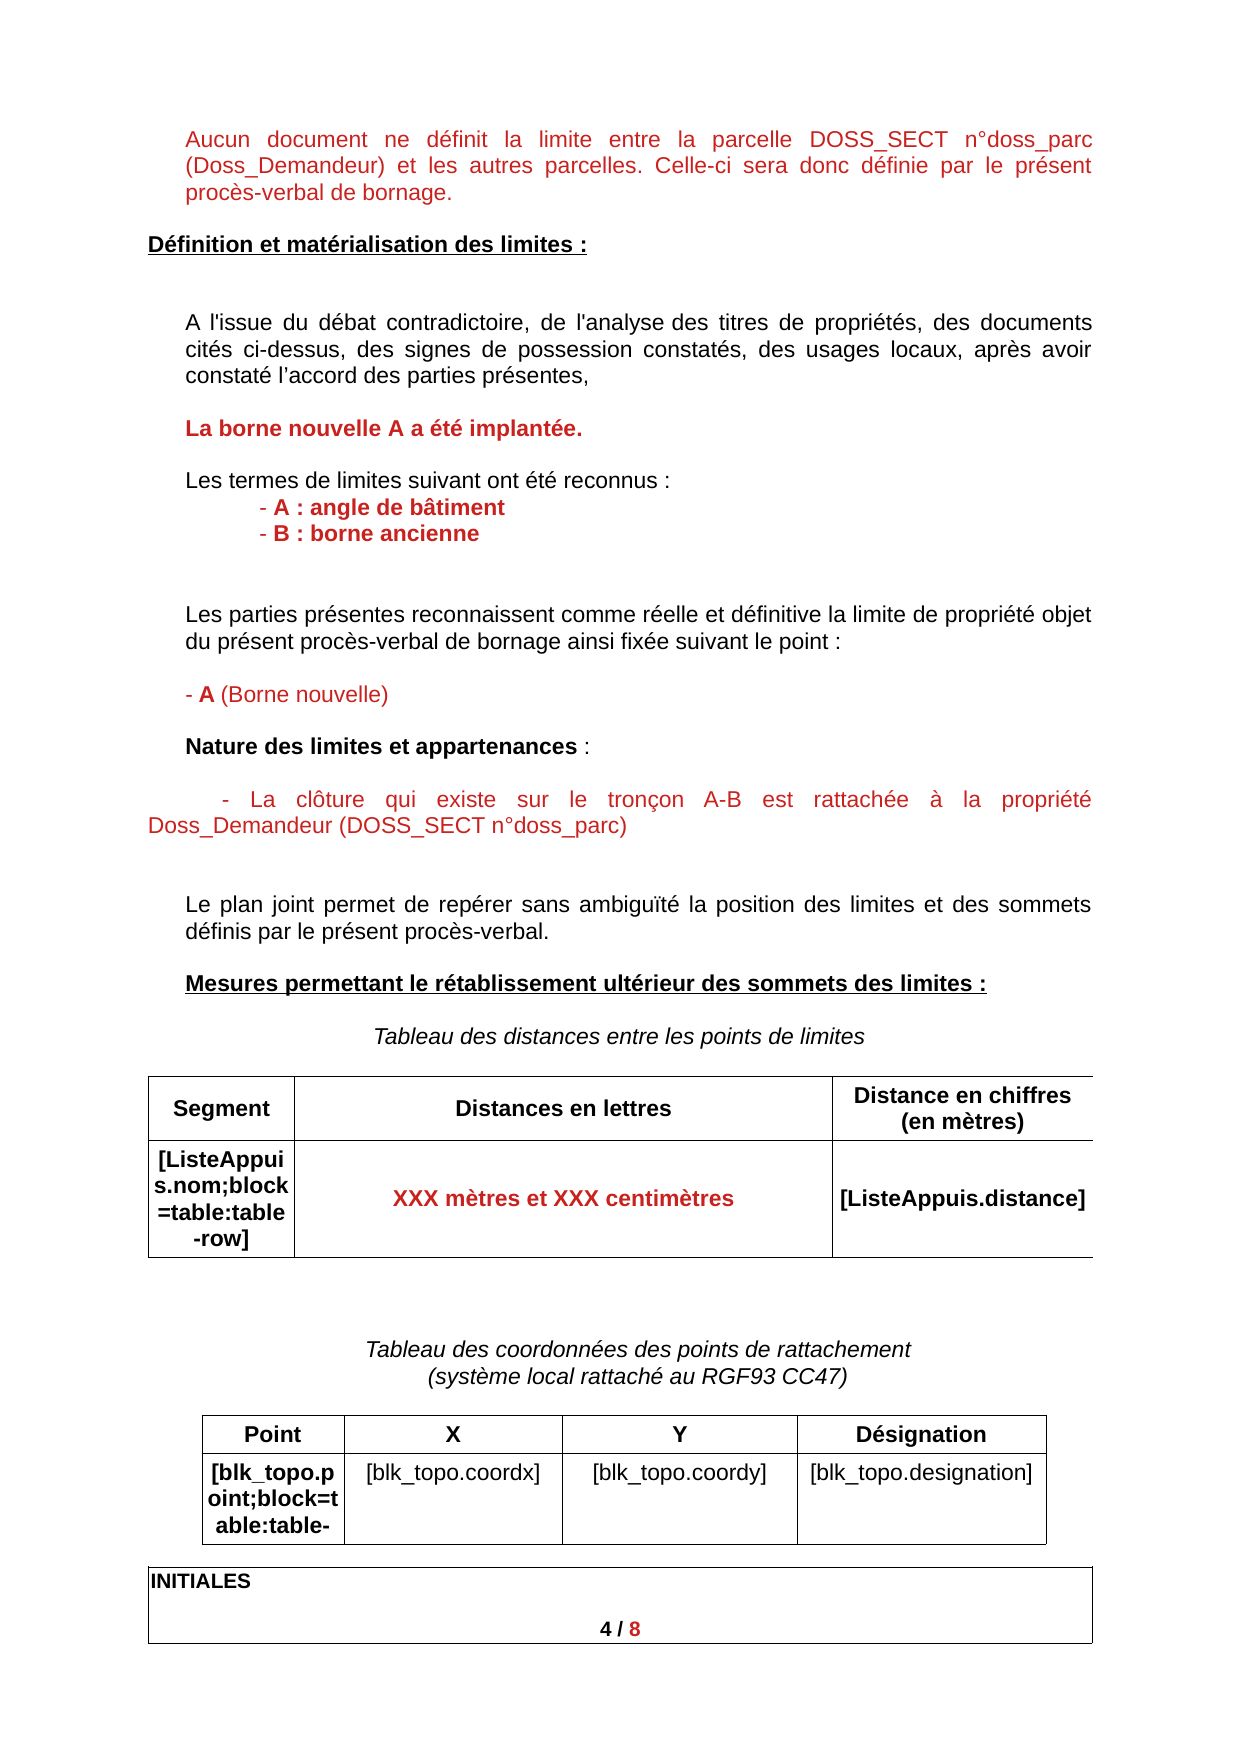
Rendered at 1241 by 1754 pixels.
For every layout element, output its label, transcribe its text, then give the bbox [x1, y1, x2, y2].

table_cell XXX mètres et XXX centimètres [295, 1141, 832, 1257]
table_header Segment [149, 1077, 294, 1140]
text Mesures permettant le rétablissement ultérieur des sommets des limites : [185, 970, 1092, 997]
table_cell [ListeAppuis.distance] [833, 1141, 1093, 1257]
table_header Point [203, 1416, 344, 1453]
table_header Y [563, 1416, 797, 1453]
text Aucun document ne définit la limite entre la parcelle DOSS_SECT n°doss_parc (Doss_Demandeur) et les autres parcelles. Celle-ci sera donc définie par le présent procès-verbal de bornage. [185, 126, 1092, 205]
table_cell [blk_topo.point;block=table:table- [203, 1454, 344, 1544]
table_cell [blk_topo.coordy] [563, 1454, 797, 1544]
text Les parties présentes reconnaissent comme réelle et définitive la limite de propriété objet du présent procès-verbal de bornage ainsi fixée suivant le point : [185, 601, 1092, 654]
text (système local rattaché au RGF93 CC47) [185, 1363, 1092, 1389]
table_header Distances en lettres [295, 1077, 832, 1140]
table_cell [blk_topo.designation] [798, 1454, 1046, 1544]
text Tableau des coordonnées des points de rattachement [185, 1336, 1092, 1363]
table_cell [blk_topo.coordx] [345, 1454, 562, 1544]
text Nature des limites et appartenances : [185, 733, 1092, 759]
table_header X [345, 1416, 562, 1453]
text - La clôture qui existe sur le tronçon A-B est rattachée à la propriété Doss_Demandeur (DOSS_SECT n°doss_parc) [148, 786, 1092, 839]
table_header Distance en chiffres (en mètres) [833, 1077, 1093, 1140]
text - A (Borne nouvelle) [185, 681, 1092, 707]
text A l'issue du débat contradictoire, de l'analyse des titres de propriétés, des documents cités ci-dessus, des signes de possession constatés, des usages locaux, après avoir constaté l’accord des parties présentes, [185, 309, 1092, 388]
text - A : angle de bâtiment [185, 494, 1092, 520]
text Tableau des distances entre les points de limites [148, 1023, 1092, 1049]
text La borne nouvelle A a été implantée. [185, 414, 1092, 441]
text - B : borne ancienne [185, 520, 1092, 546]
text Le plan joint permet de repérer sans ambiguïté la position des limites et des sommets définis par le présent procès-verbal. [185, 891, 1092, 944]
text Définition et matérialisation des limites : [148, 231, 1092, 258]
text Les termes de limites suivant ont été reconnus : [185, 467, 1092, 494]
table_header Désignation [798, 1416, 1046, 1453]
table_cell [ListeAppuis.nom;block=table:table-row] [149, 1141, 294, 1257]
